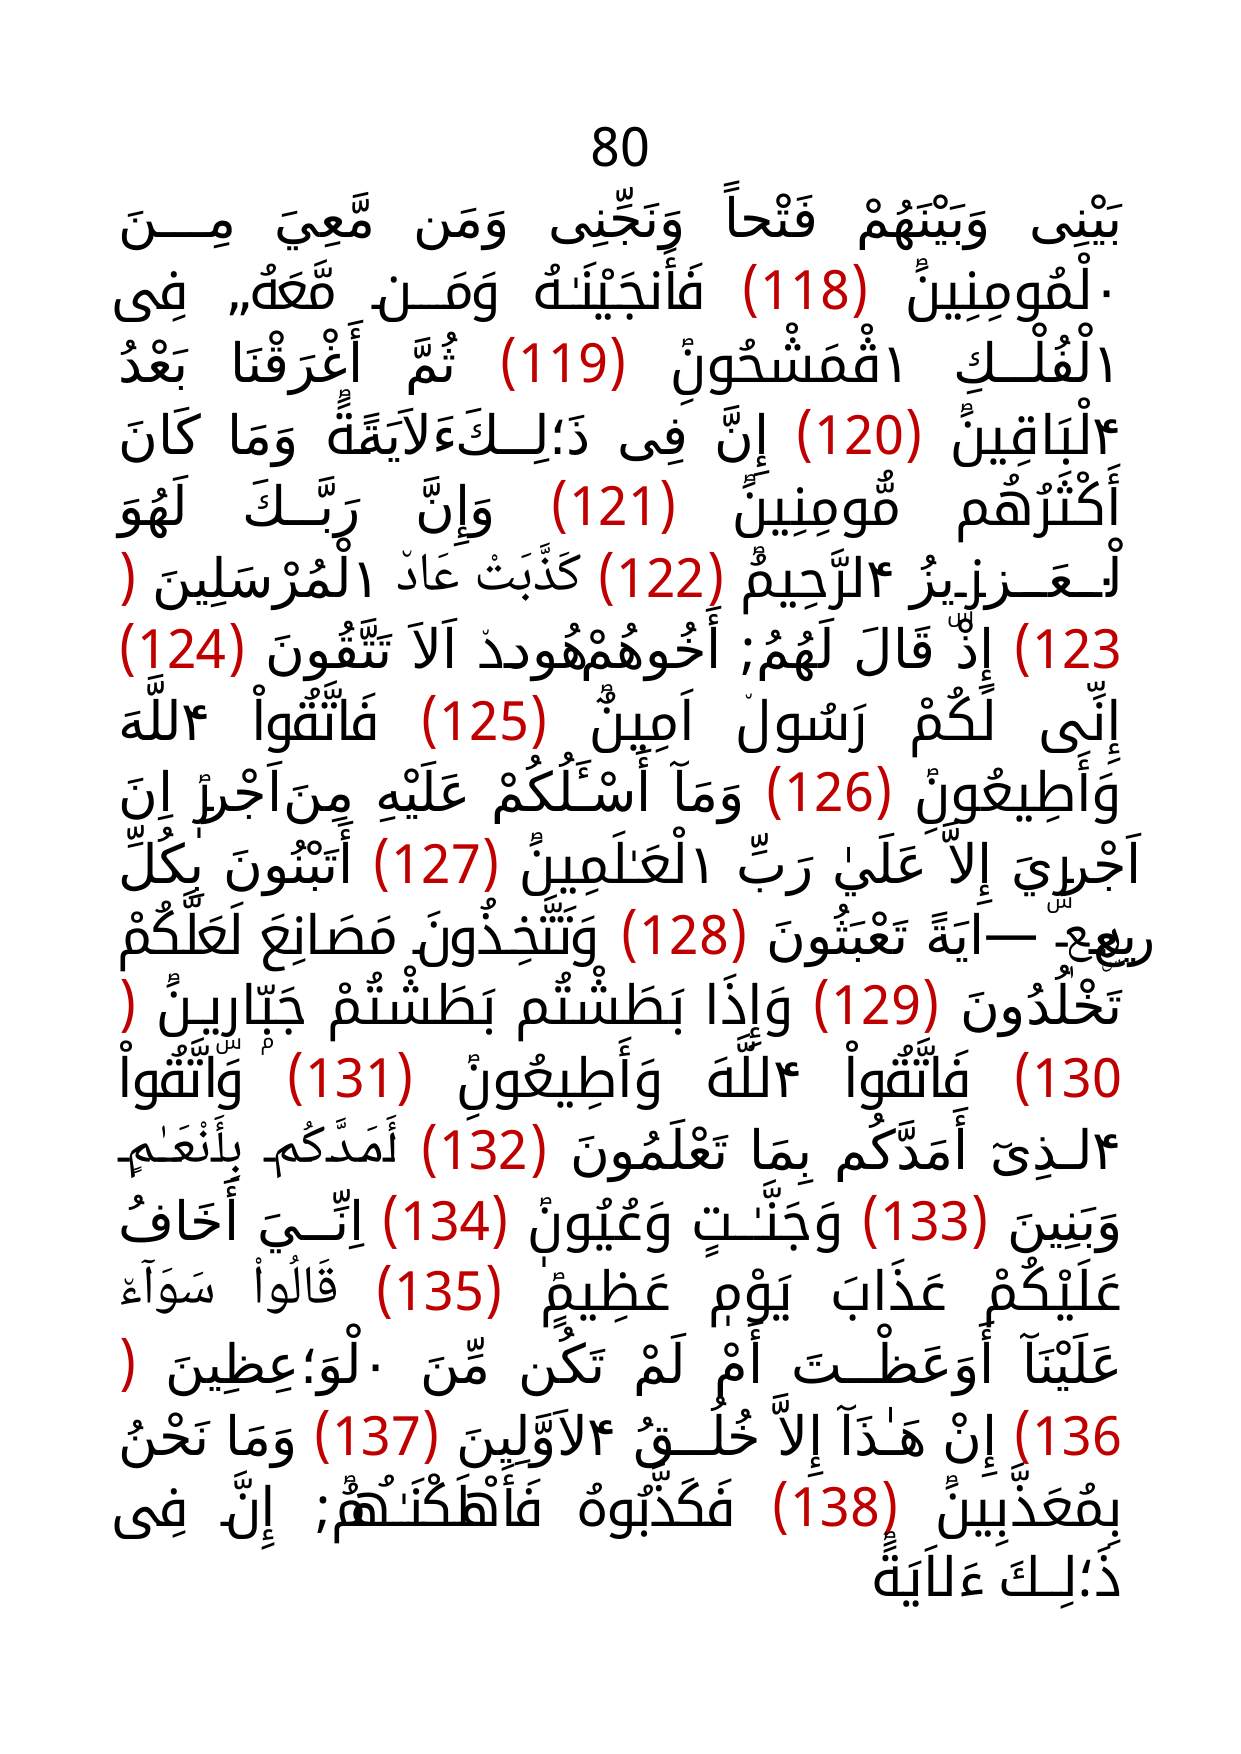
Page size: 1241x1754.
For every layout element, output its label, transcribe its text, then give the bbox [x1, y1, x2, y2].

text بَيْنِى وَبَيْنَهُمْ فَتْحاً وَنَجِّنِى وَمَن مَّعِيَ مِـــنَ ۰لْمُومِنِينَؐ (118) فَأَنجَيْنَـٰهُ وَمَــن مَّعَهُ„ فِى ۱لْفُلْــكِ ۱ڤْمَشْحُونِؐ (119) ثُمَّ أَغْرَقْنَا بَعْدُ ۴لْبَاقِينَؐ (120) إِنَّ فِى ذَ؛لِــكَ ءَلاَيَةًؐ وَمَا كَانَ أَكْثَرُهُم مُّومِنِينَؐ (121) وَإِنَّ رَبَّــكَ لَهُوَ ۰لْعَزۣيزُ ۴لرَّحِيمُؐ (122) كَذَّبَتْ عَاد٘ ۱لْمُرْسَلِينَ (123) إِذْ قَالَ لَهُمُ; أَخُوهُمْ هُود٘ اَلاَ تَتَّقُونَ (124) إِنِّى لَكُمْ رَسُول٘ اَمِينٌؐ (125) فَاتَّقُواْ ۴للَّهَ وَأَطِيعُونِؐ (126) وَمَآ أَسْـَٔلُكُمْ عَلَيْهِ مِنَ اَجْرٖؐ اِنَ اَجْرۣيَ إِلاَّ عَلَيٰ رَبِّ ۱لْعَـٰلَمِينَؐ (127) أَتَبْنُونَ بِكُلِّ رۣيعٖ —ايَةً تَعْبَثُونَ (128) وَتَتَّخِذُونَ مَصَانِعَ لَعَلَّكُمْ تَخْلُدُونَ (129) وَإِذَا بَطَشْتُم بَطَشْتُمْ جَبّۭارۣيـنَؐ (130) فَاتَّقُواْ ۴للَّهَ وَأَطِيعُونِؐ (131) وَاتَّقُواْ ۴ﻟـذِىٓ أَمَدَّكُم بِمَا تَعْلَمُونَ (132) أَمَدَّكُم بِأَنْعَـٰمٍ وَبَنِينَ (133) وَجَنَّـٰــتٍ وَعُيُونٖؐ (134) اِنِّــيَ أَخَافُ عَلَيْكُمْ عَذَابَ يَوْمٖ عَظِيمٍؐ (135) قَالُواْ سَوَآء٘ عَلَيْنَآ أَوَعَظْــتَ أَمْ لَمْ تَكُن مِّنَ ۰لْوَ؛عِظِينَ (136) إِنْ هَـٰذَآ إِلاَّ خُلُــقُ ۴لاَوَّلِينَ (137) وَمَا نَحْنُ بِمُعَذَّبِينَؐ (138) فَكَذَّبُوهُ فَأَهْلَكْنَـٰهُمُؐ; إِنَّ فِى ذَ؛لِــكَ ءَلاَيَةًؐ [118, 189, 1122, 1619]
text 80 [118, 118, 1122, 189]
